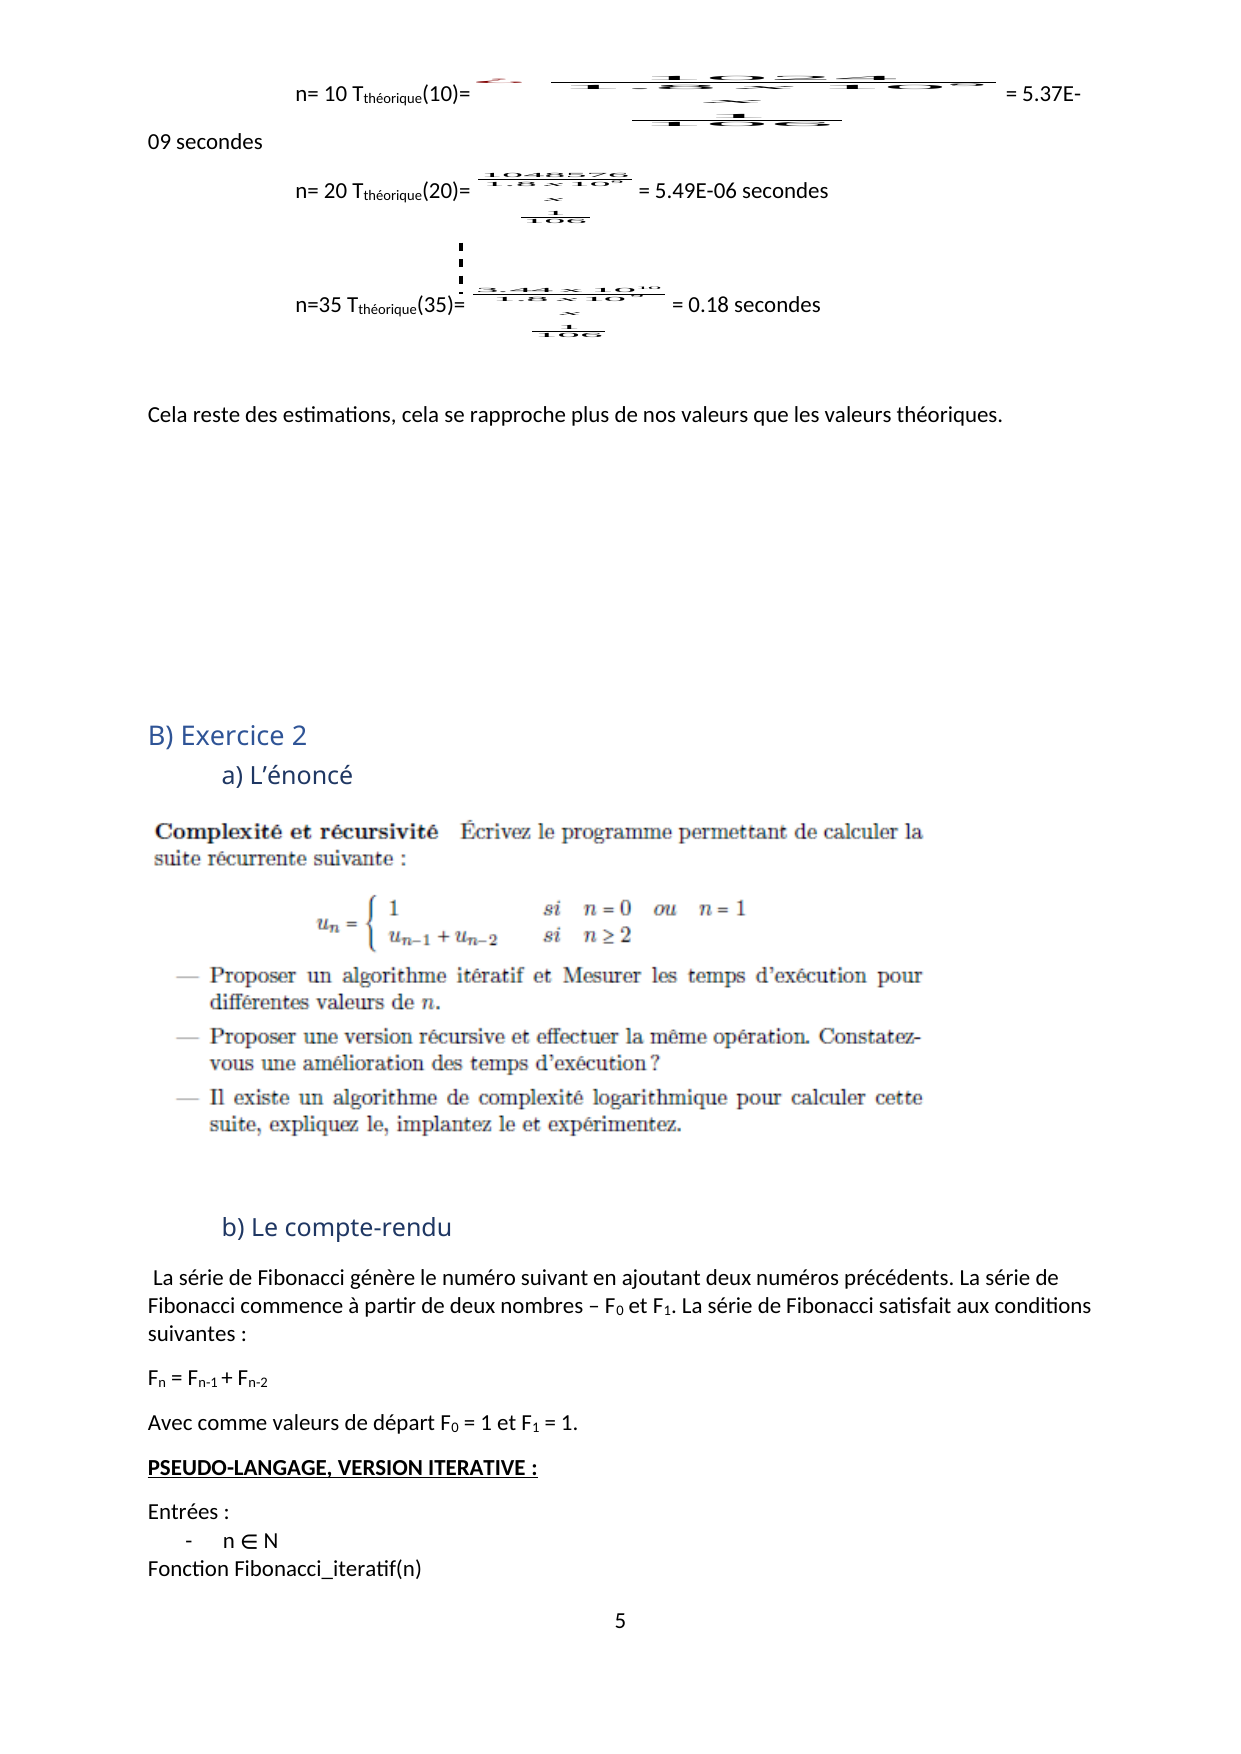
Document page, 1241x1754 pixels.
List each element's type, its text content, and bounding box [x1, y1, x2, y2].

text n=35 Tthéorique(35)= = 0.18 secondes [148, 286, 1093, 338]
text La série de Fibonacci génère le numéro suivant en ajoutant deux numéros précédents. La série de Fibonacci commence à partir de deux nombres – F0 et F1. La série de Fibonacci satisfait aux conditions suivantes : [148, 1263, 1093, 1347]
subtitle B) Exercice 2 [148, 717, 1093, 754]
text n= 20 Tthéorique(20)= = 5.49E-06 secondes [148, 172, 1093, 225]
subtitle b) Le compte-rendu [148, 1209, 1093, 1243]
text Fn = Fn-1 + Fn-2 [148, 1363, 1093, 1391]
text Fonction Fibonacci_iteratif(n) [148, 1554, 1093, 1582]
text Avec comme valeurs de départ F0 = 1 et F1 = 1. [148, 1408, 1093, 1436]
subtitle a) L’énoncé [148, 758, 1093, 792]
text Cela reste des estimations, cela se rapproche plus de nos valeurs que les valeurs théoriques. [148, 400, 1093, 428]
text PSEUDO-LANGAGE, VERSION ITERATIVE : [148, 1453, 1093, 1481]
text n= 10 Tthéorique(10)= = 5.37E-09 secondes [148, 75, 1093, 156]
list n ∈ N [185, 1526, 1093, 1554]
text Entrées : [148, 1497, 1093, 1526]
